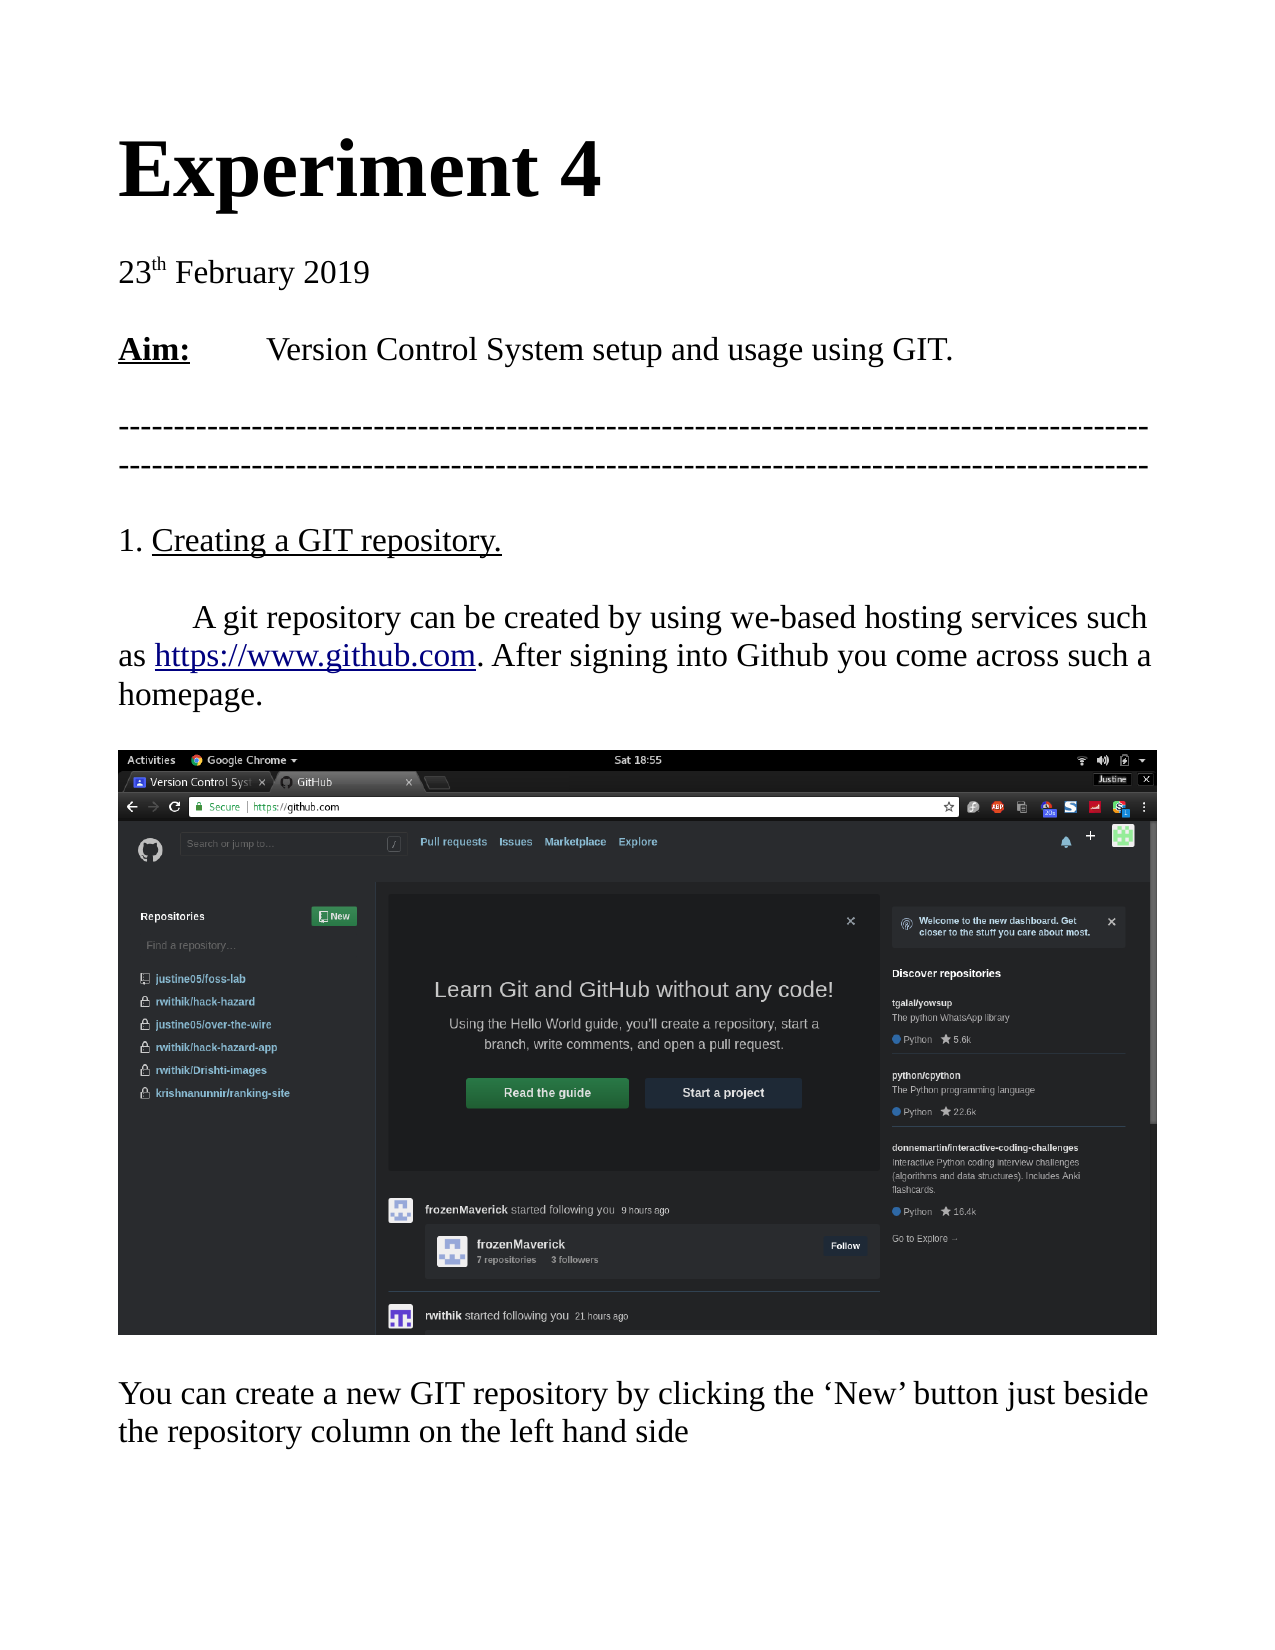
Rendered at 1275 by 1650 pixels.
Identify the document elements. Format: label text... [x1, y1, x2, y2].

text Aim: Version Control System setup and usage using GIT. [118, 329, 1157, 367]
text --------------------------------------------------------------------------------------------- [118, 444, 1157, 482]
text 23th February 2019 [118, 252, 1157, 291]
text You can create a new GIT repository by clicking the ‘New’ button just beside the repository column on the left hand side [118, 1373, 1157, 1449]
picture [118, 750, 1157, 1335]
text Experiment 4 [118, 118, 1157, 214]
text --------------------------------------------------------------------------------------------- [118, 406, 1157, 444]
text 1. Creating a GIT repository. [118, 521, 1157, 559]
text A git repository can be created by using we-based hosting services such as https://www.github.com. After signing into Github you come across such a homepage. [118, 597, 1157, 712]
